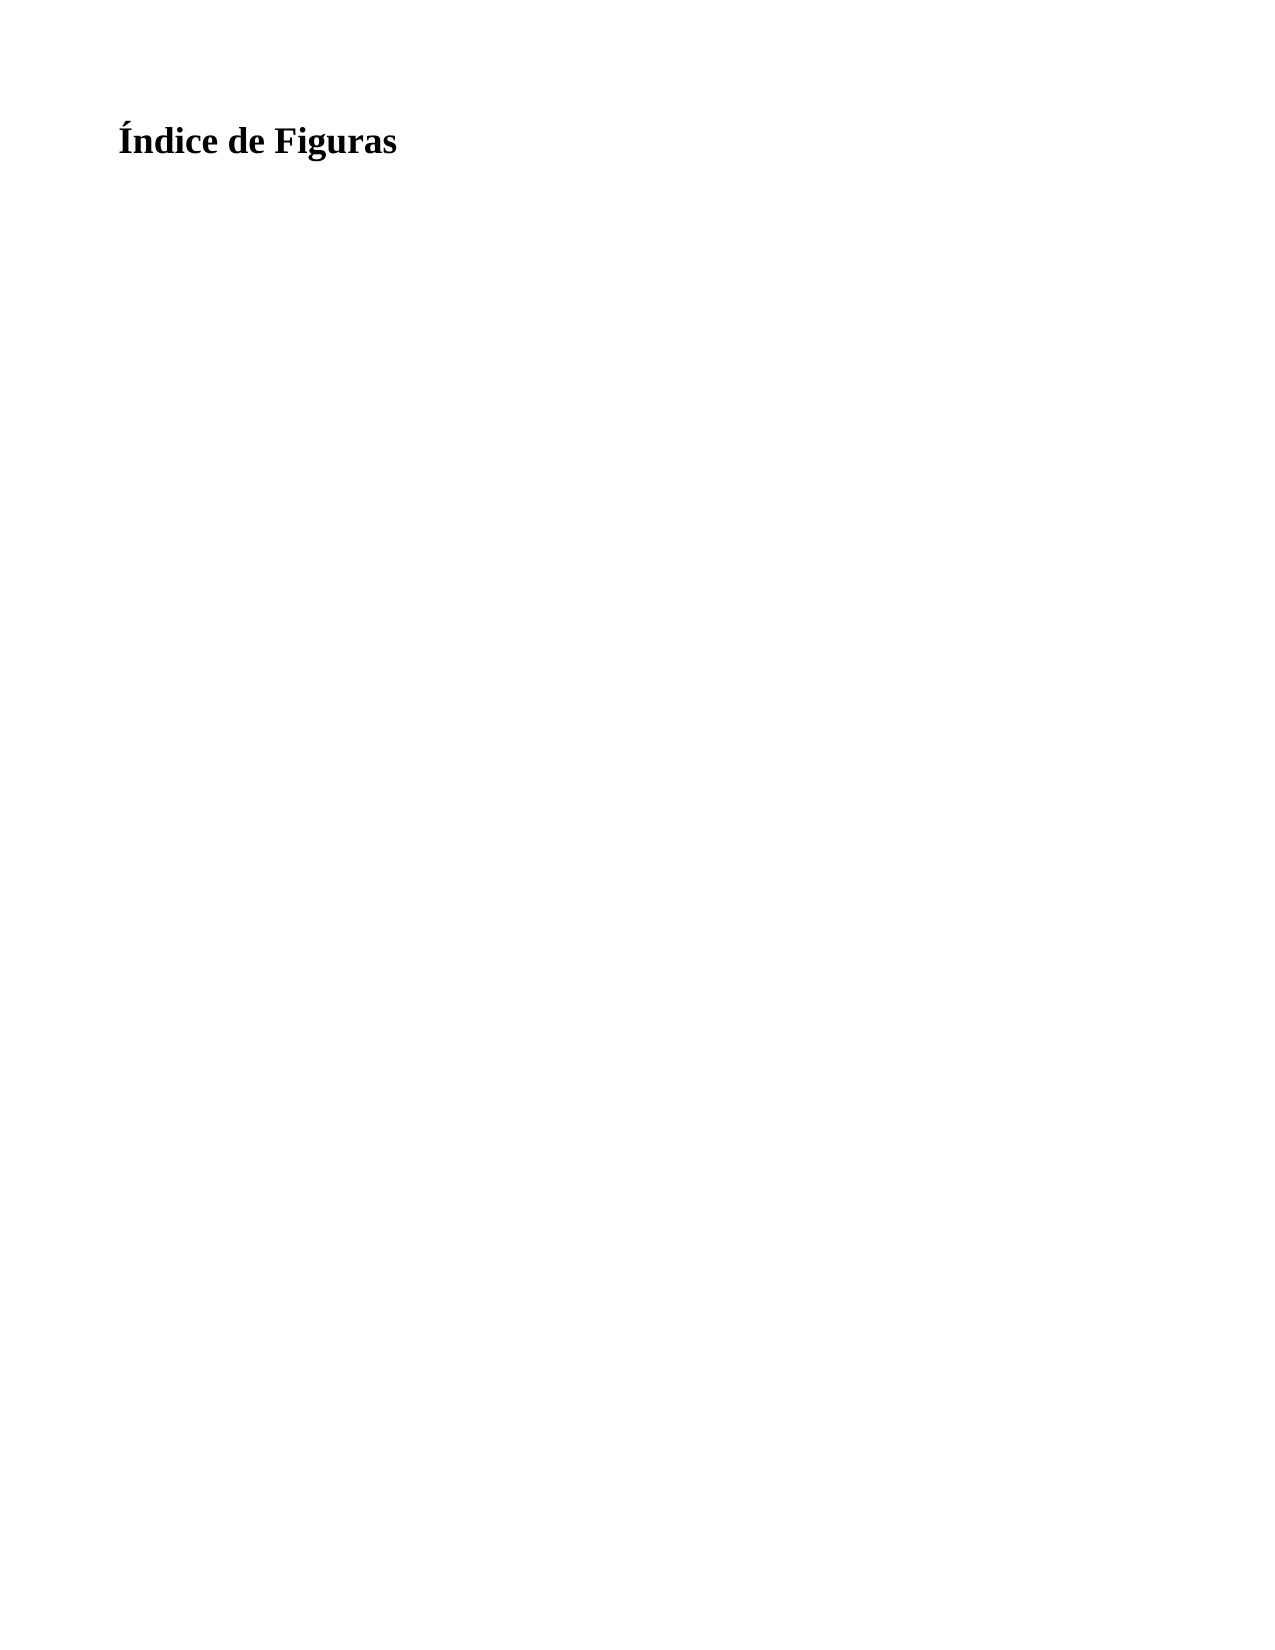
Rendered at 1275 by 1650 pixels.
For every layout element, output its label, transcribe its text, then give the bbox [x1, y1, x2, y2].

text Índice de Figuras [118, 118, 1157, 161]
